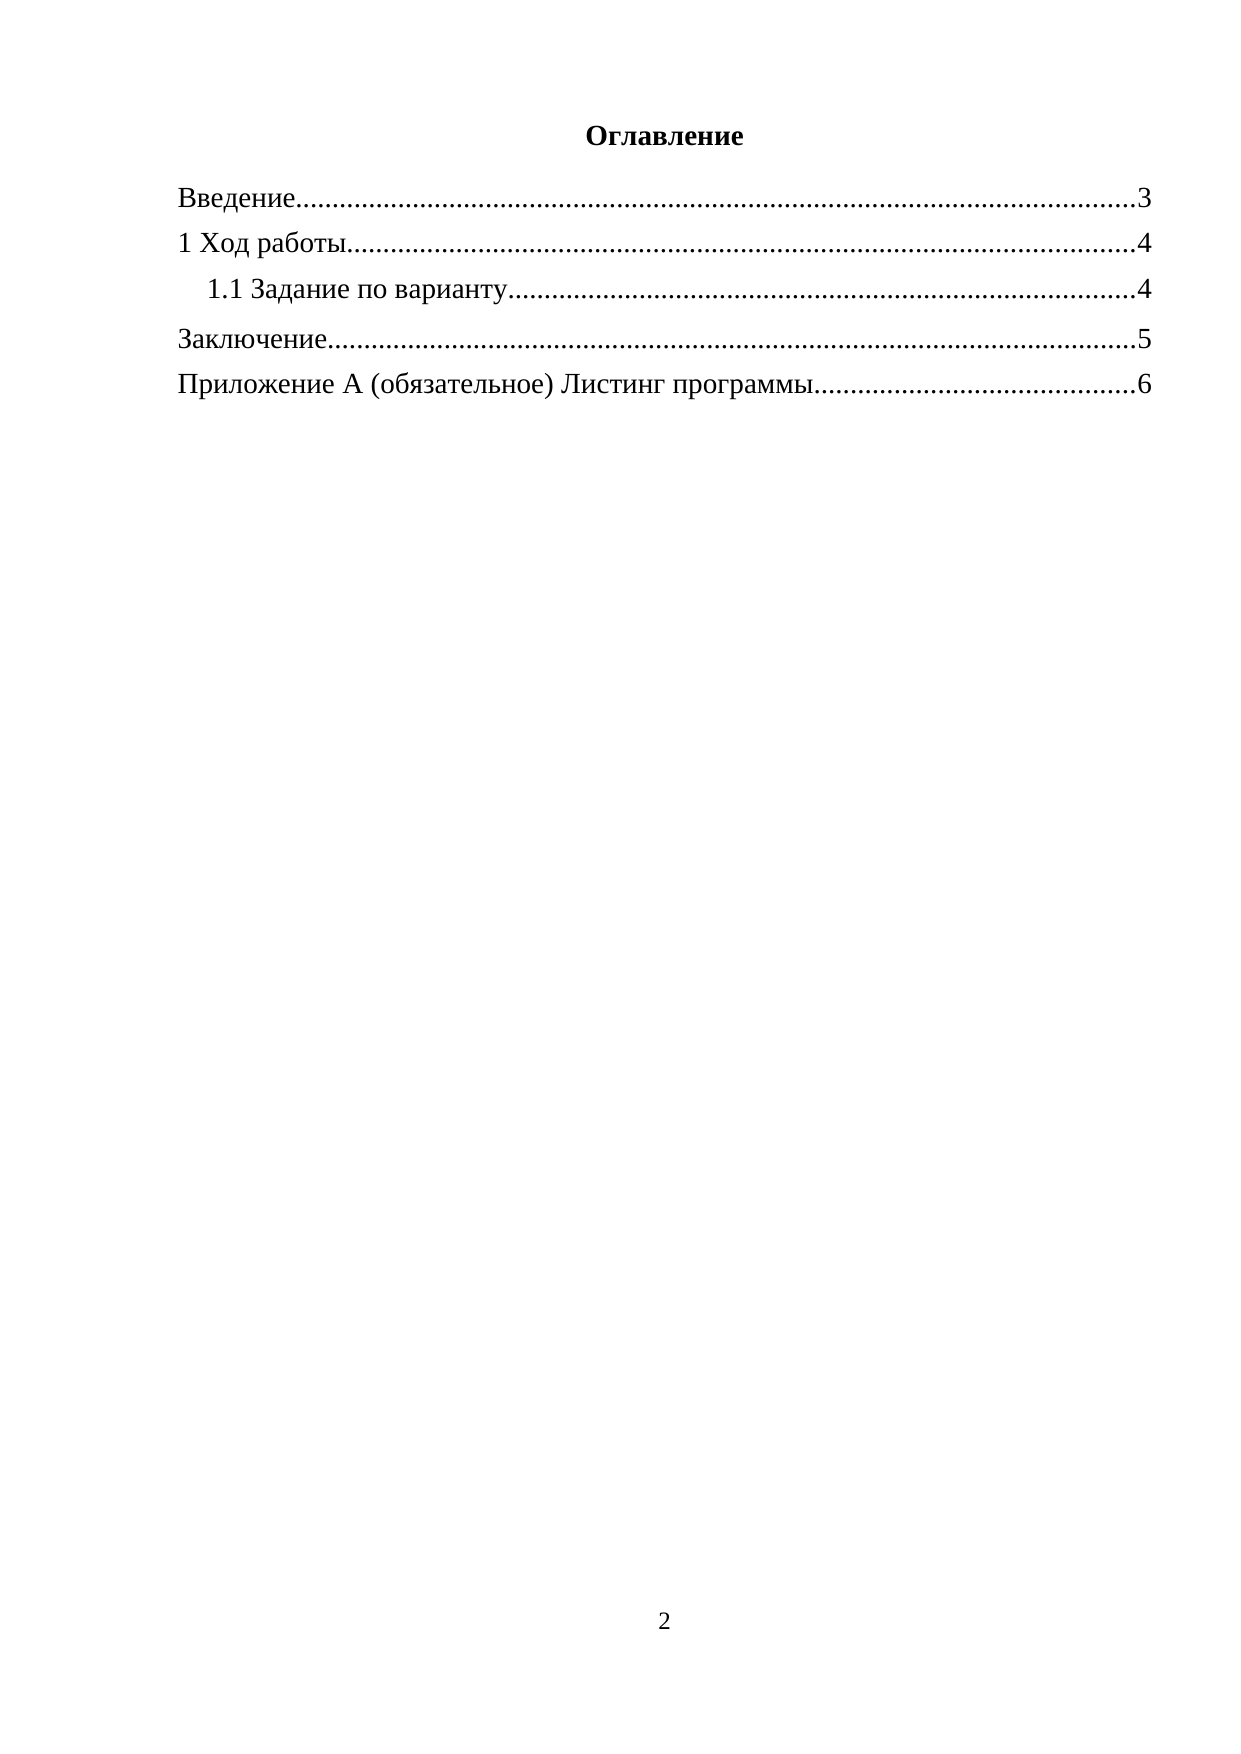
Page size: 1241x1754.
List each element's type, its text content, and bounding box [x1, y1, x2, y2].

text 1.1 Задание по варианту 4 [207, 271, 1152, 304]
text Приложение А (обязательное) Листинг программы 6 [177, 366, 1152, 400]
text 1 Ход работы 4 [177, 226, 1152, 259]
text Заключение 5 [177, 321, 1152, 355]
subtitle Оглавление [177, 118, 1152, 152]
text Введение 3 [177, 180, 1152, 214]
